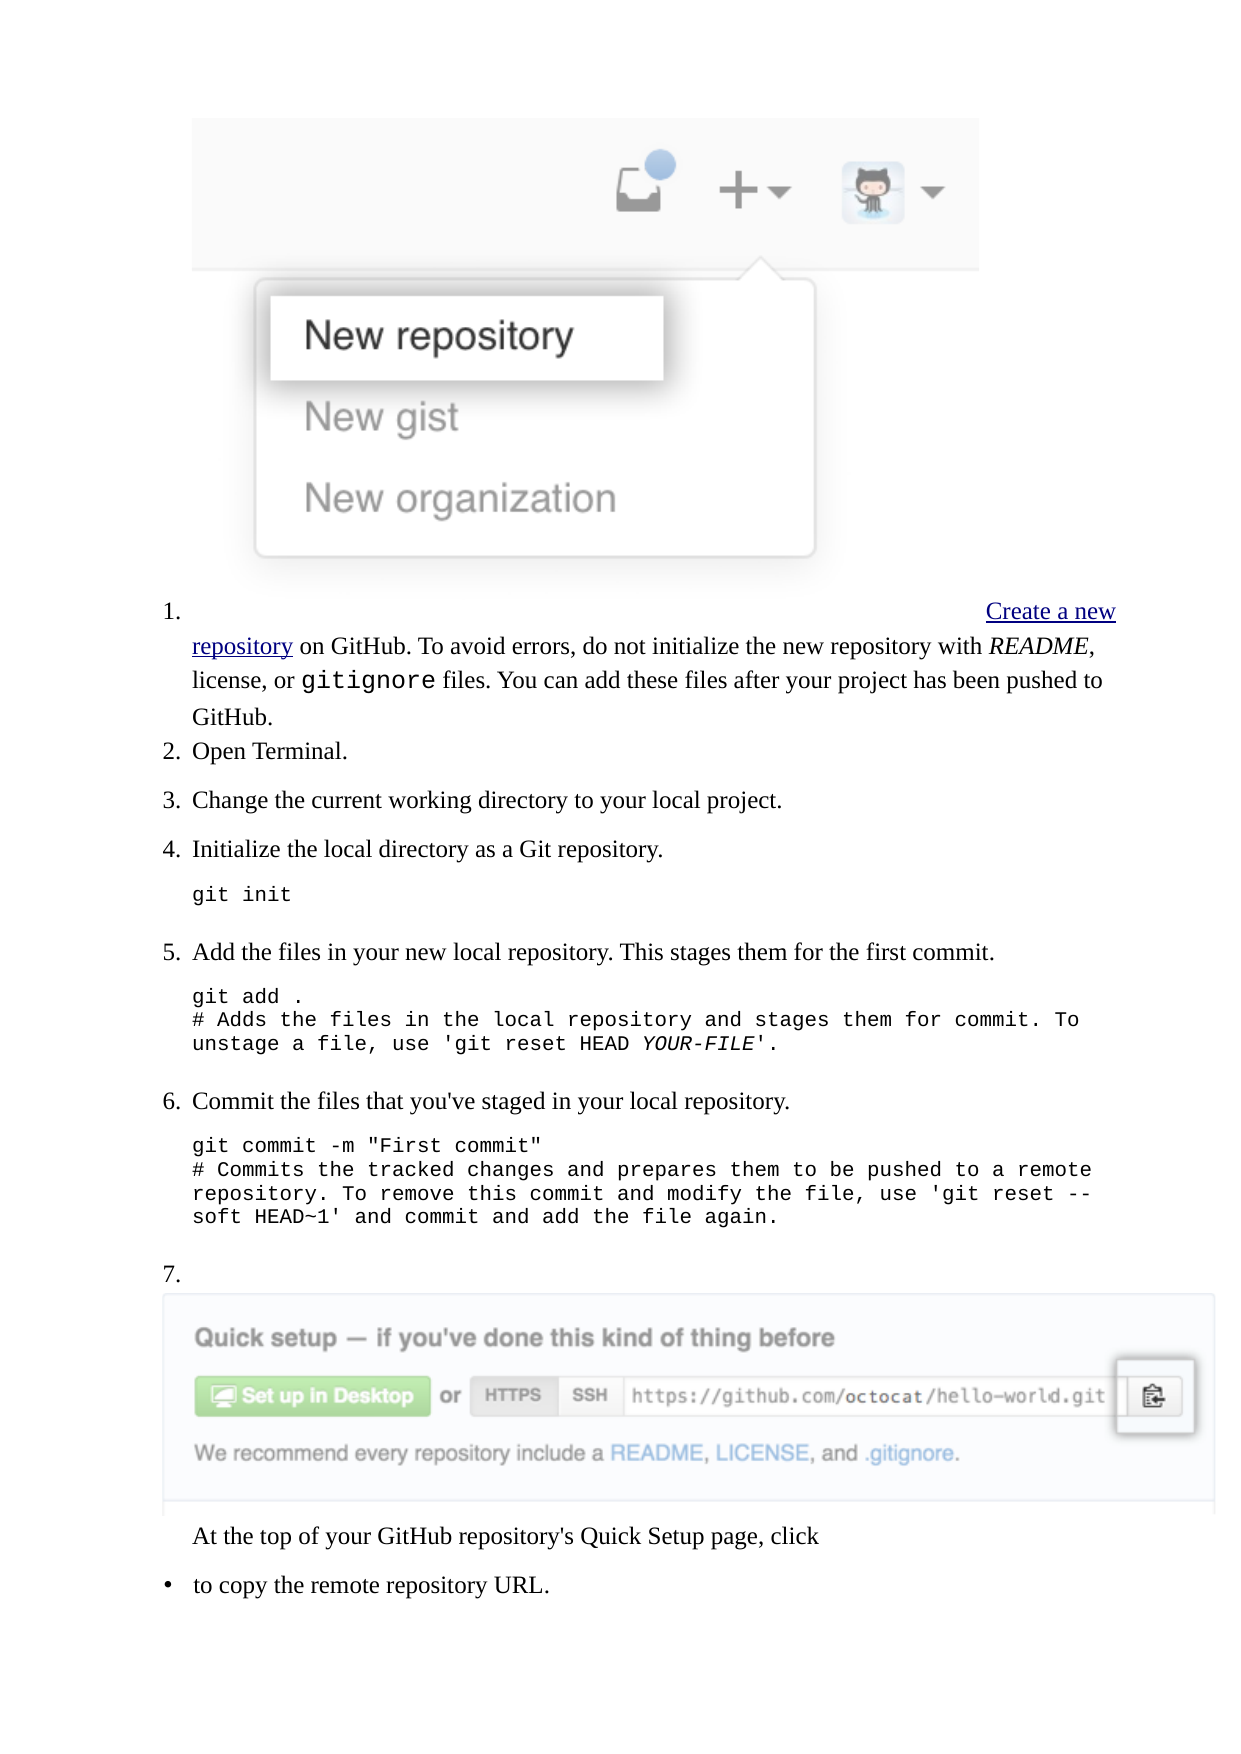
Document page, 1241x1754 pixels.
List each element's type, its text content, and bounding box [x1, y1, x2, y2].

picture [162, 1293, 1216, 1516]
list At the top of your GitHub repository's Quick Setup page, click [162, 1516, 1122, 1550]
list # Adds the files in the local repository and stages them for commit. To unstage a file, use 'git reset HEAD YOUR-FILE'. [162, 1009, 1122, 1057]
list git add . [162, 986, 1122, 1009]
list git init [162, 883, 1122, 907]
list At the top of your GitHub repository's Quick Setup page, click [162, 1259, 1122, 1293]
list Open Terminal. [162, 736, 1122, 765]
list to copy the remote repository URL. [164, 1570, 1122, 1599]
list Initialize the local directory as a Git repository. [162, 834, 1122, 863]
list Add the files in your new local repository. This stages them for the first commit. [162, 937, 1122, 965]
picture [191, 118, 980, 620]
list Create a new repository on GitHub. To avoid errors, do not initialize the new repository with README, license, or gitignore files. You can add these files after your project has been pushed to GitHub. [162, 118, 1122, 731]
list Change the current working directory to your local project. [162, 785, 1122, 814]
list git commit -m "First commit" [162, 1135, 1122, 1159]
list Commit the files that you've staged in your local repository. [162, 1086, 1122, 1115]
list # Commits the tracked changes and prepares them to be pushed to a remote repository. To remove this commit and modify the file, use 'git reset --soft HEAD~1' and commit and add the file again. [162, 1159, 1122, 1230]
